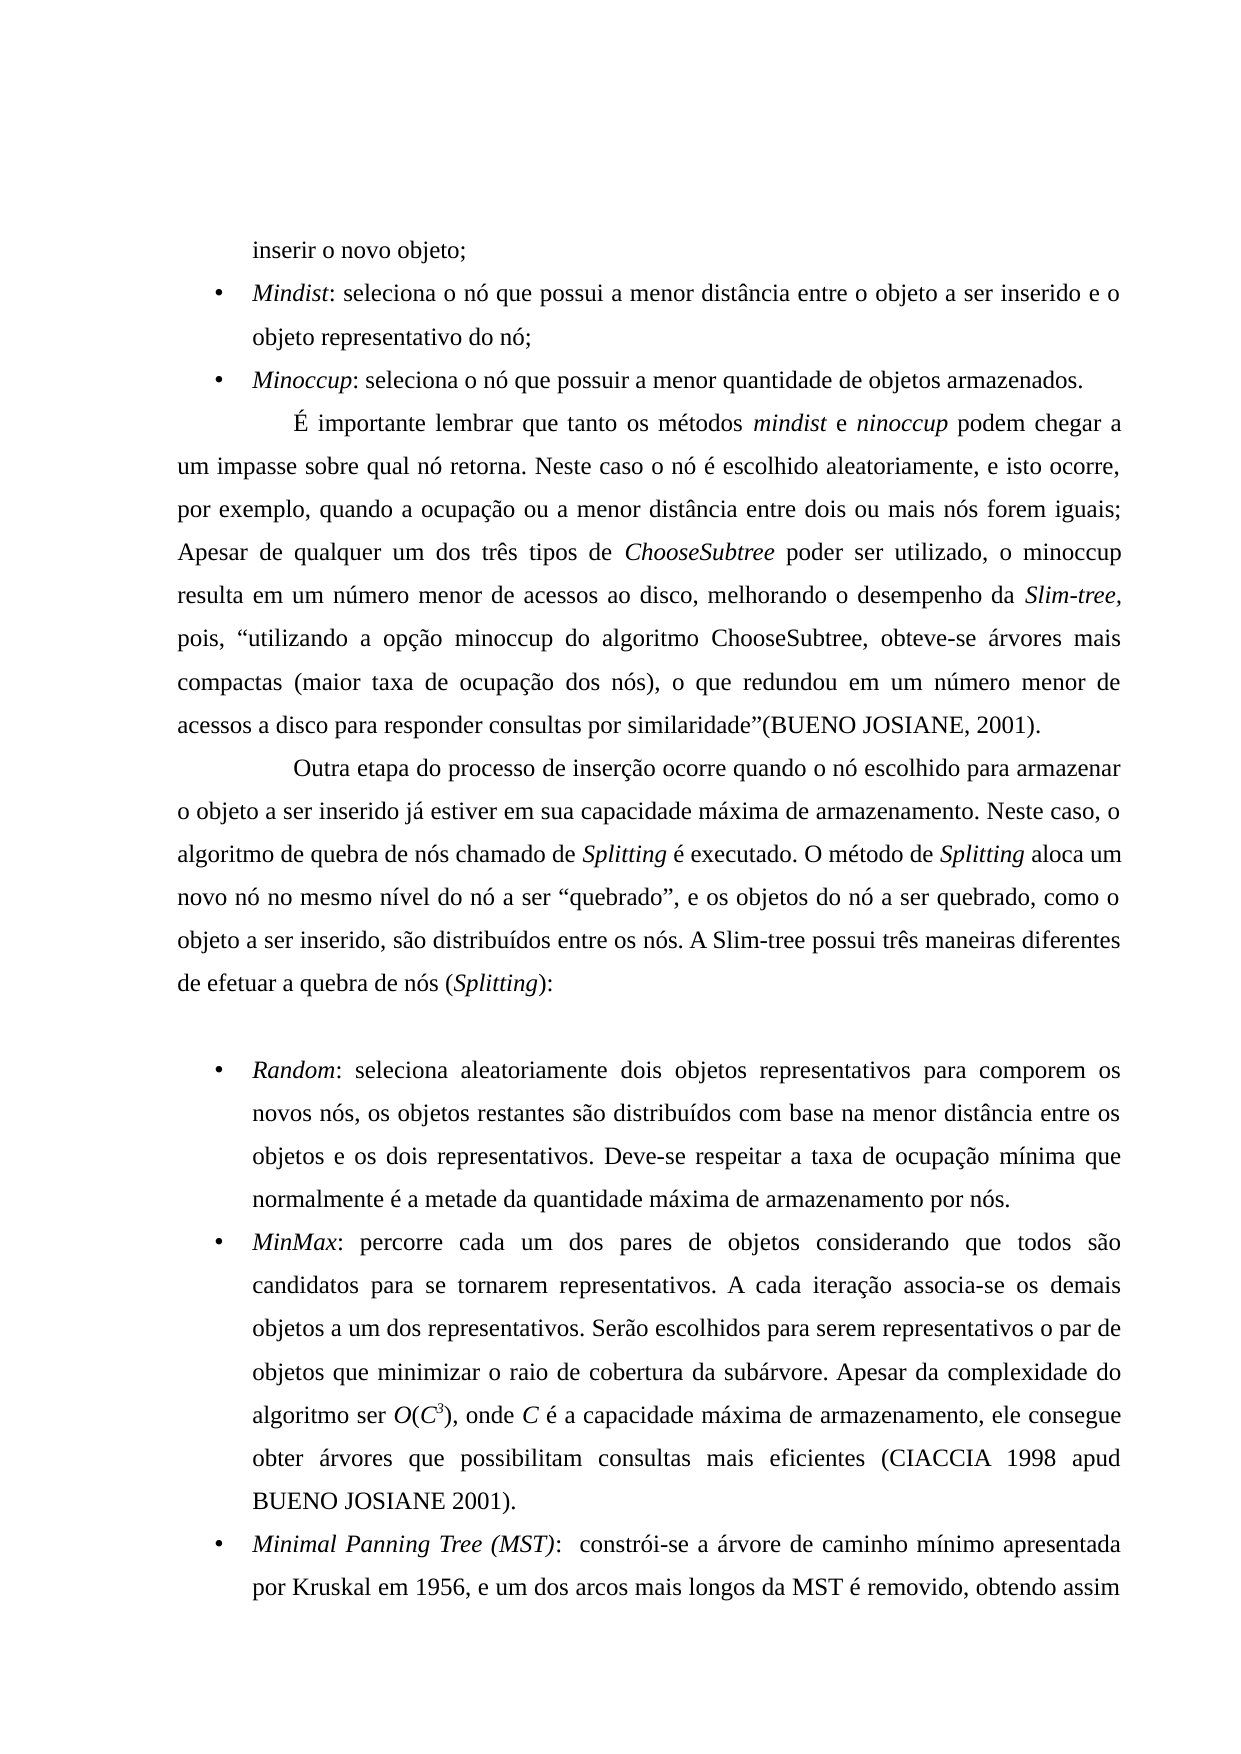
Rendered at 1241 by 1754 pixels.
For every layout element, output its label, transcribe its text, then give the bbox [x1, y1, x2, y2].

list MinMax: percorre cada um dos pares de objetos considerando que todos são candidatos para se tornarem representativos. A cada iteração associa-se os demais objetos a um dos representativos. Serão escolhidos para serem representativos o par de objetos que minimizar o raio de cobertura da subárvore. Apesar da complexidade do algoritmo ser O(C3), onde C é a capacidade máxima de armazenamento, ele consegue obter árvores que possibilitam consultas mais eficientes (CIACCIA 1998 apud BUENO JOSIANE 2001). [214, 1227, 1122, 1515]
list Random: seleciona aleatoriamente dois objetos representativos para comporem os novos nós, os objetos restantes são distribuídos com base na menor distância entre os objetos e os dois representativos. Deve-se respeitar a taxa de ocupação mínima que normalmente é a metade da quantidade máxima de armazenamento por nós. [214, 1055, 1122, 1213]
list Minimal Panning Tree (MST): constrói-se a árvore de caminho mínimo apresentada por Kruskal em 1956, e um dos arcos mais longos da MST é removido, obtendo assim [214, 1529, 1122, 1601]
text É importante lembrar que tanto os métodos mindist e ninoccup podem chegar a um impasse sobre qual nó retorna. Neste caso o nó é escolhido aleatoriamente, e isto ocorre, por exemplo, quando a ocupação ou a menor distância entre dois ou mais nós forem iguais; Apesar de qualquer um dos três tipos de ChooseSubtree poder ser utilizado, o minoccup resulta em um número menor de acessos ao disco, melhorando o desempenho da Slim-tree, pois, “utilizando a opção minoccup do algoritmo ChooseSubtree, obteve-se árvores mais compactas (maior taxa de ocupação dos nós), o que redundou em um número menor de acessos a disco para responder consultas por similaridade”(BUENO JOSIANE, 2001). [177, 408, 1122, 738]
text Outra etapa do processo de inserção ocorre quando o nó escolhido para armazenar o objeto a ser inserido já estiver em sua capacidade máxima de armazenamento. Neste caso, o algoritmo de quebra de nós chamado de Splitting é executado. O método de Splitting aloca um novo nó no mesmo nível do nó a ser “quebrado”, e os objetos do nó a ser quebrado, como o objeto a ser inserido, são distribuídos entre os nós. A Slim-tree possui três maneiras diferentes de efetuar a quebra de nós (Splitting): [177, 753, 1122, 997]
list Mindist: seleciona o nó que possui a menor distância entre o objeto a ser inserido e o objeto representativo do nó; [214, 278, 1122, 350]
list inserir o novo objeto; [214, 235, 1122, 264]
list Minoccup: seleciona o nó que possuir a menor quantidade de objetos armazenados. [214, 365, 1122, 393]
